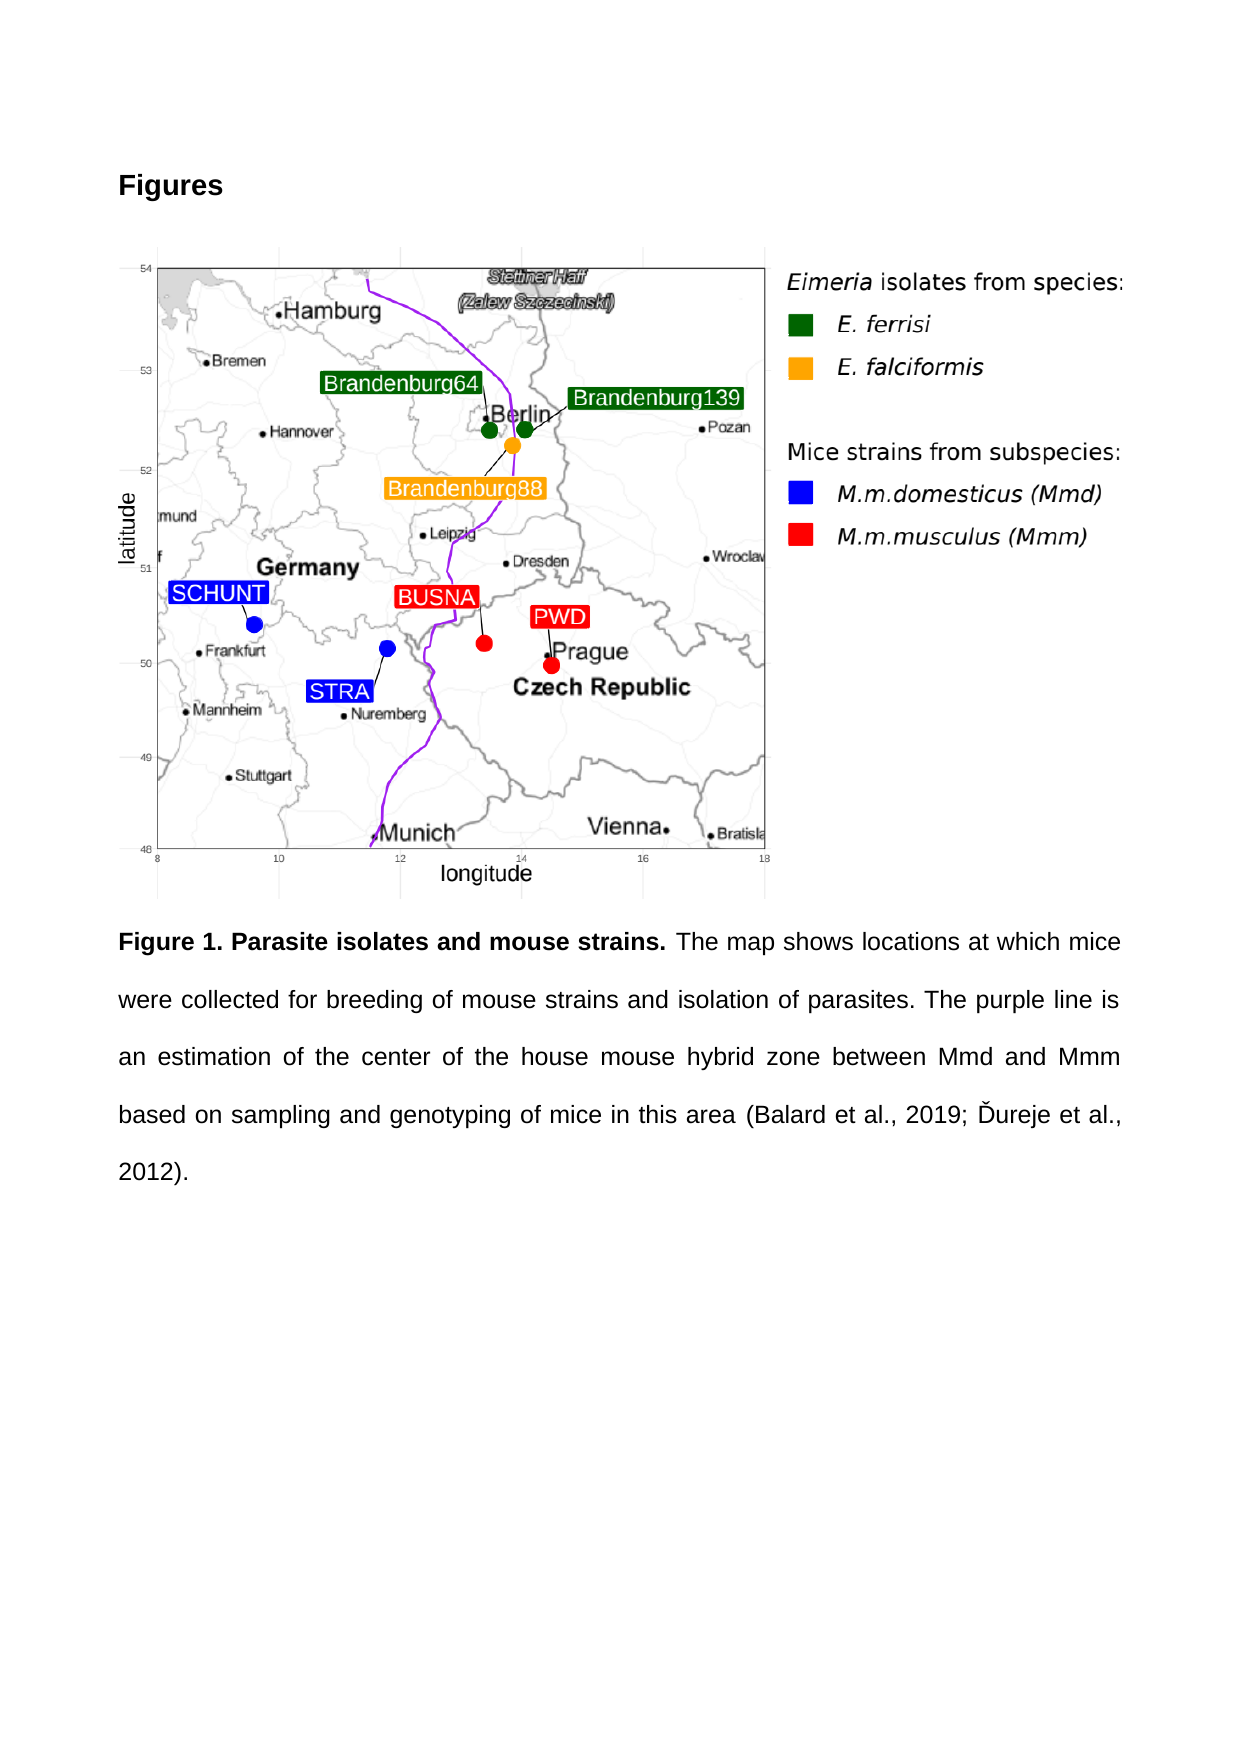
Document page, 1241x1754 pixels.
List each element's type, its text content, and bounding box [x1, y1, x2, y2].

subtitle Figures [118, 168, 1122, 202]
text Figure 1. Parasite isolates and mouse strains. The map shows locations at which mice were collected for breeding of mouse strains and isolation of parasites. The purple line is an estimation of the center of the house mouse hybrid zone between Mmd and Mmm based on sampling and genotyping of mice in this area (Balard et al., 2019; Ďureje et al., 2012). [118, 899, 1122, 1186]
picture [118, 247, 1123, 899]
